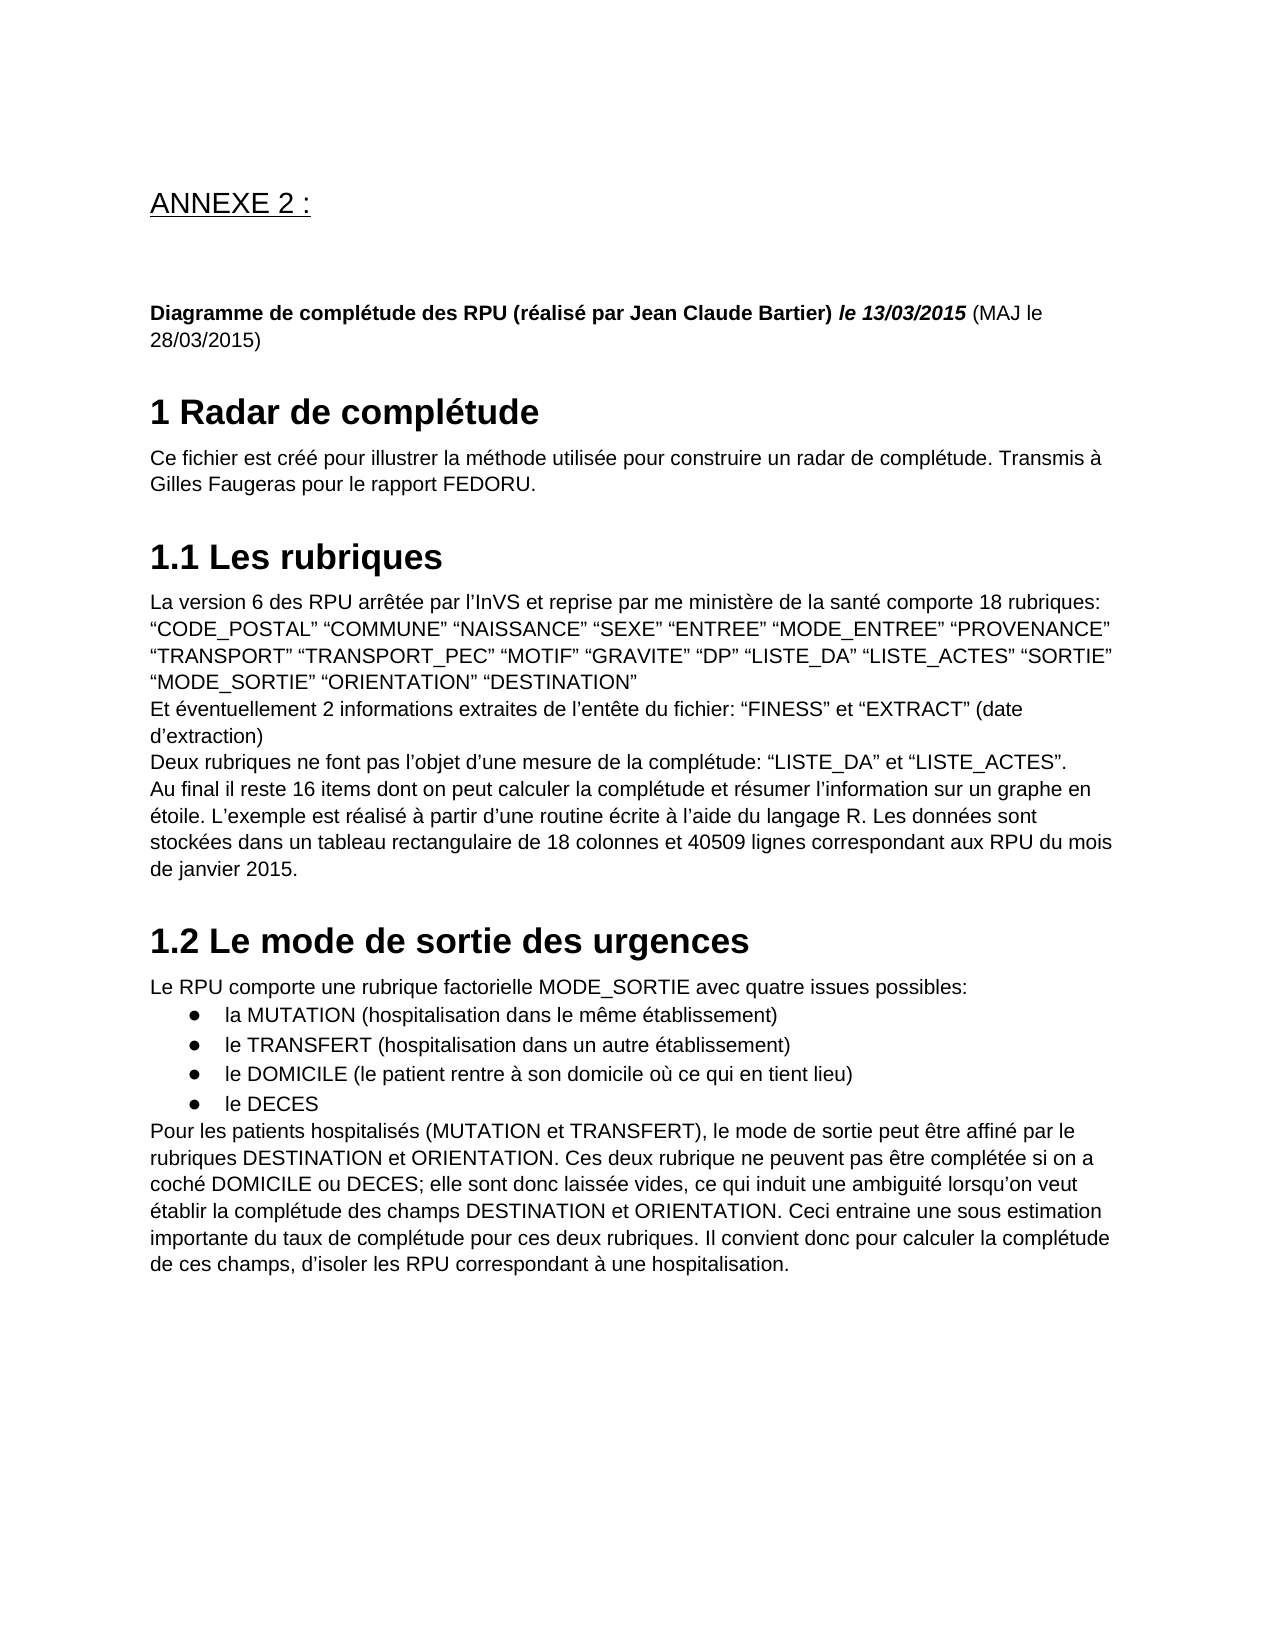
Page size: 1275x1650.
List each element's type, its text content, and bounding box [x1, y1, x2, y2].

list le DECES [187, 1090, 1125, 1116]
list le DOMICILE (le patient rentre à son domicile où ce qui en tient lieu) [187, 1061, 1125, 1087]
text ANNEXE 2 : [150, 187, 1125, 220]
text Pour les patients hospitalisés (MUTATION et TRANSFERT), le mode de sortie peut être affiné par le rubriques DESTINATION et ORIENTATION. Ces deux rubrique ne peuvent pas être complétée si on a coché DOMICILE ou DECES; elle sont donc laissée vides, ce qui induit une ambiguité lorsqu’on veut établir la complétude des champs DESTINATION et ORIENTATION. Ceci entraine une sous estimation importante du taux de complétude pour ces deux rubriques. Il convient donc pour calculer la complétude de ces champs, d’isoler les RPU correspondant à une hospitalisation. [150, 1120, 1125, 1276]
list le TRANSFERT (hospitalisation dans un autre établissement) [187, 1032, 1125, 1057]
text Au final il reste 16 items dont on peut calculer la complétude et résumer l’information sur un graphe en étoile. L’exemple est réalisé à partir d’une routine écrite à l’aide du langage R. Les données sont stockées dans un tableau rectangulaire de 18 colonnes et 40509 lignes correspondant aux RPU du mois de janvier 2015. [150, 777, 1125, 881]
text Deux rubriques ne font pas l’objet d’une mesure de la complétude: “LISTE_DA” et “LISTE_ACTES”. [150, 751, 1125, 774]
text La version 6 des RPU arrêtée par l’InVS et reprise par me ministère de la santé comporte 18 rubriques: [150, 591, 1125, 614]
subtitle 1.2 Le mode de sortie des urgences [150, 922, 1125, 961]
text Ce fichier est créé pour illustrer la méthode utilisée pour construire un radar de complétude. Transmis à Gilles Faugeras pour le rapport FEDORU. [150, 446, 1125, 496]
text Et éventuellement 2 informations extraites de l’entête du fichier: “FINESS” et “EXTRACT” (date d’extraction) [150, 697, 1125, 747]
text Le RPU comporte une rubrique factorielle MODE_SORTIE avec quatre issues possibles: [150, 976, 1125, 999]
subtitle 1.1 Les rubriques [150, 537, 1125, 577]
subtitle 1 Radar de complétude [150, 392, 1125, 432]
list la MUTATION (hospitalisation dans le même établissement) [187, 1002, 1125, 1028]
text “CODE_POSTAL” “COMMUNE” “NAISSANCE” “SEXE” “ENTREE” “MODE_ENTREE” “PROVENANCE” “TRANSPORT” “TRANSPORT_PEC” “MOTIF” “GRAVITE” “DP” “LISTE_DA” “LISTE_ACTES” “SORTIE” “MODE_SORTIE” “ORIENTATION” “DESTINATION” [150, 617, 1125, 694]
subtitle Diagramme de complétude des RPU (réalisé par Jean Claude Bartier) le 13/03/2015 (MAJ le 28/03/2015) [150, 301, 1125, 351]
